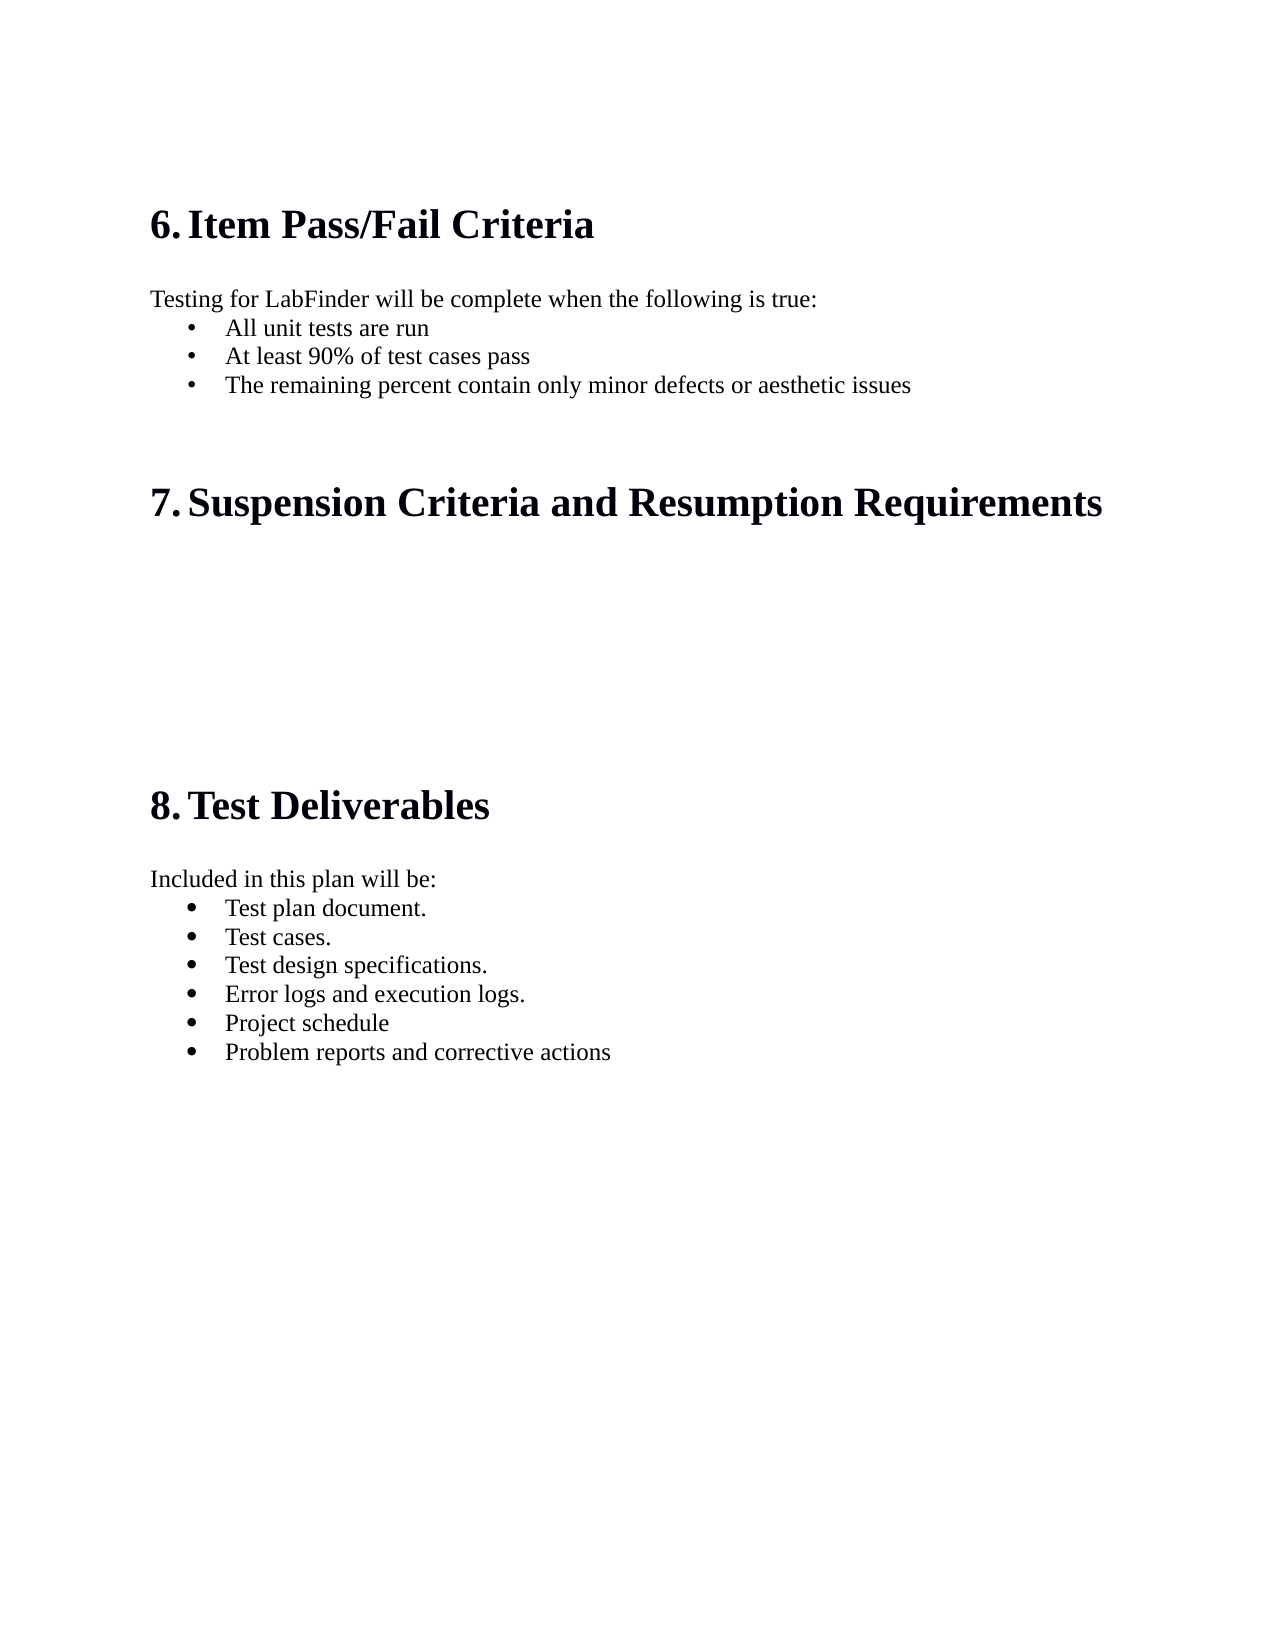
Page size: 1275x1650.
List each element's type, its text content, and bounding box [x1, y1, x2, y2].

list Problem reports and corrective actions [187, 1037, 1125, 1066]
list Error logs and execution logs. [187, 979, 1125, 1008]
subtitle Item Pass/Fail Criteria [150, 200, 1125, 248]
list Project schedule [187, 1008, 1125, 1037]
list Test cases. [187, 922, 1125, 951]
list The remaining percent contain only minor defects or aesthetic issues [187, 370, 1125, 399]
list At least 90% of test cases pass [187, 341, 1125, 370]
subtitle Suspension Criteria and Resumption Requirements [150, 478, 1125, 526]
list Test design specifications. [187, 951, 1125, 979]
list All unit tests are run [187, 313, 1125, 341]
list Test plan document. [187, 893, 1125, 922]
text Testing for LabFinder will be complete when the following is true: [150, 284, 1125, 313]
subtitle Test Deliverables [150, 780, 1125, 828]
text Included in this plan will be: [150, 864, 1125, 893]
